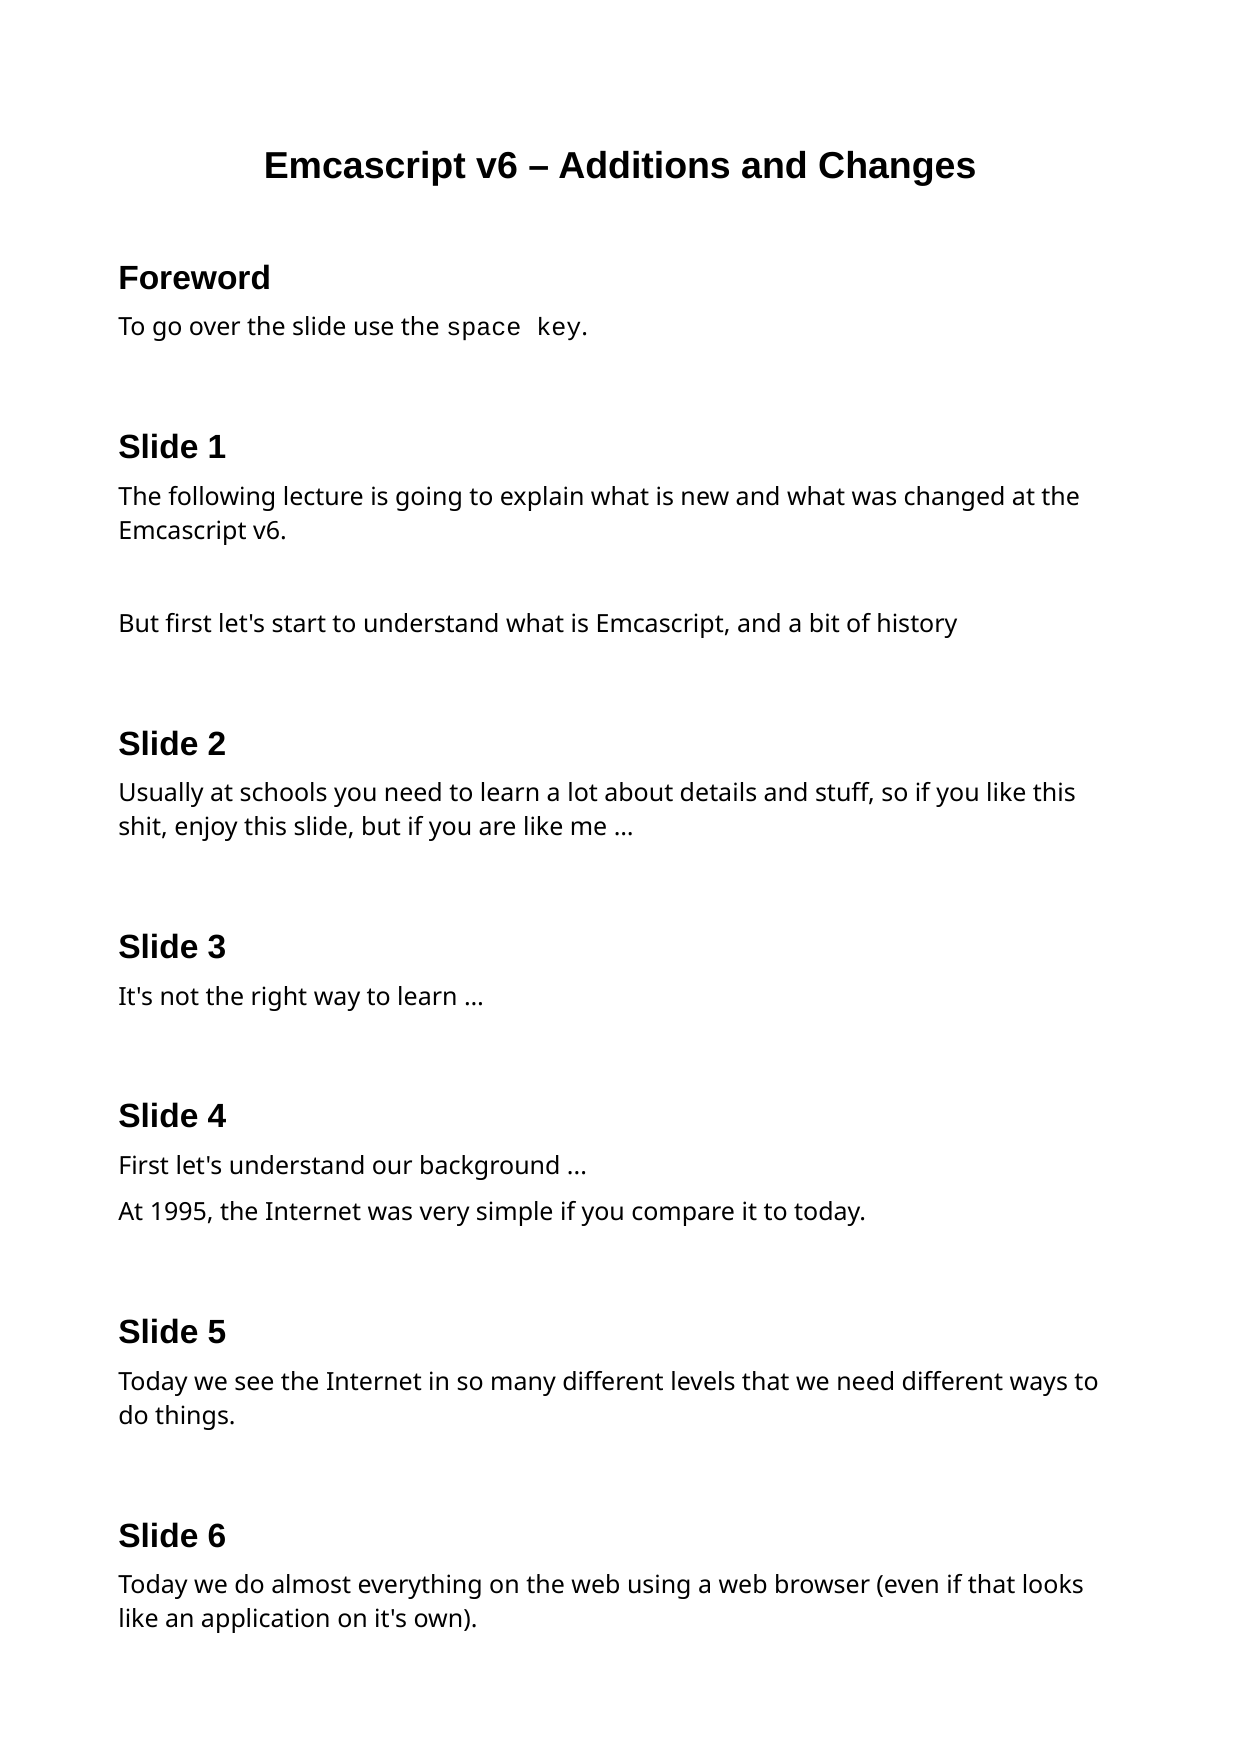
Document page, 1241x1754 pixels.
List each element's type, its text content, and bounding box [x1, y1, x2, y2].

text Usually at schools you need to learn a lot about details and stuff, so if you like this shit, enjoy this slide, but if you are like me … [118, 775, 1122, 843]
text First let's understand our background ... [118, 1147, 1122, 1182]
text To go over the slide use the space key. [118, 309, 1122, 343]
subtitle Slide 1 [118, 427, 1122, 466]
subtitle Slide 4 [118, 1096, 1122, 1135]
text It's not the right way to learn … [118, 978, 1122, 1012]
text At 1995, the Internet was very simple if you compare it to today. [118, 1194, 1122, 1228]
text But first let's start to understand what is Emcascript, and a bit of history [118, 606, 1122, 640]
subtitle Slide 5 [118, 1312, 1122, 1351]
subtitle Slide 2 [118, 724, 1122, 762]
text Today we do almost everything on the web using a web browser (even if that looks like an application on it's own). [118, 1567, 1122, 1635]
title Emcascript v6 – Additions and Changes [118, 143, 1122, 186]
text Today we see the Internet in so many different levels that we need different ways to do things. [118, 1363, 1122, 1431]
text The following lecture is going to explain what is new and what was changed at the Emcascript v6. [118, 478, 1122, 547]
subtitle Slide 3 [118, 927, 1122, 966]
subtitle Slide 6 [118, 1516, 1122, 1554]
subtitle Foreword [118, 258, 1122, 296]
